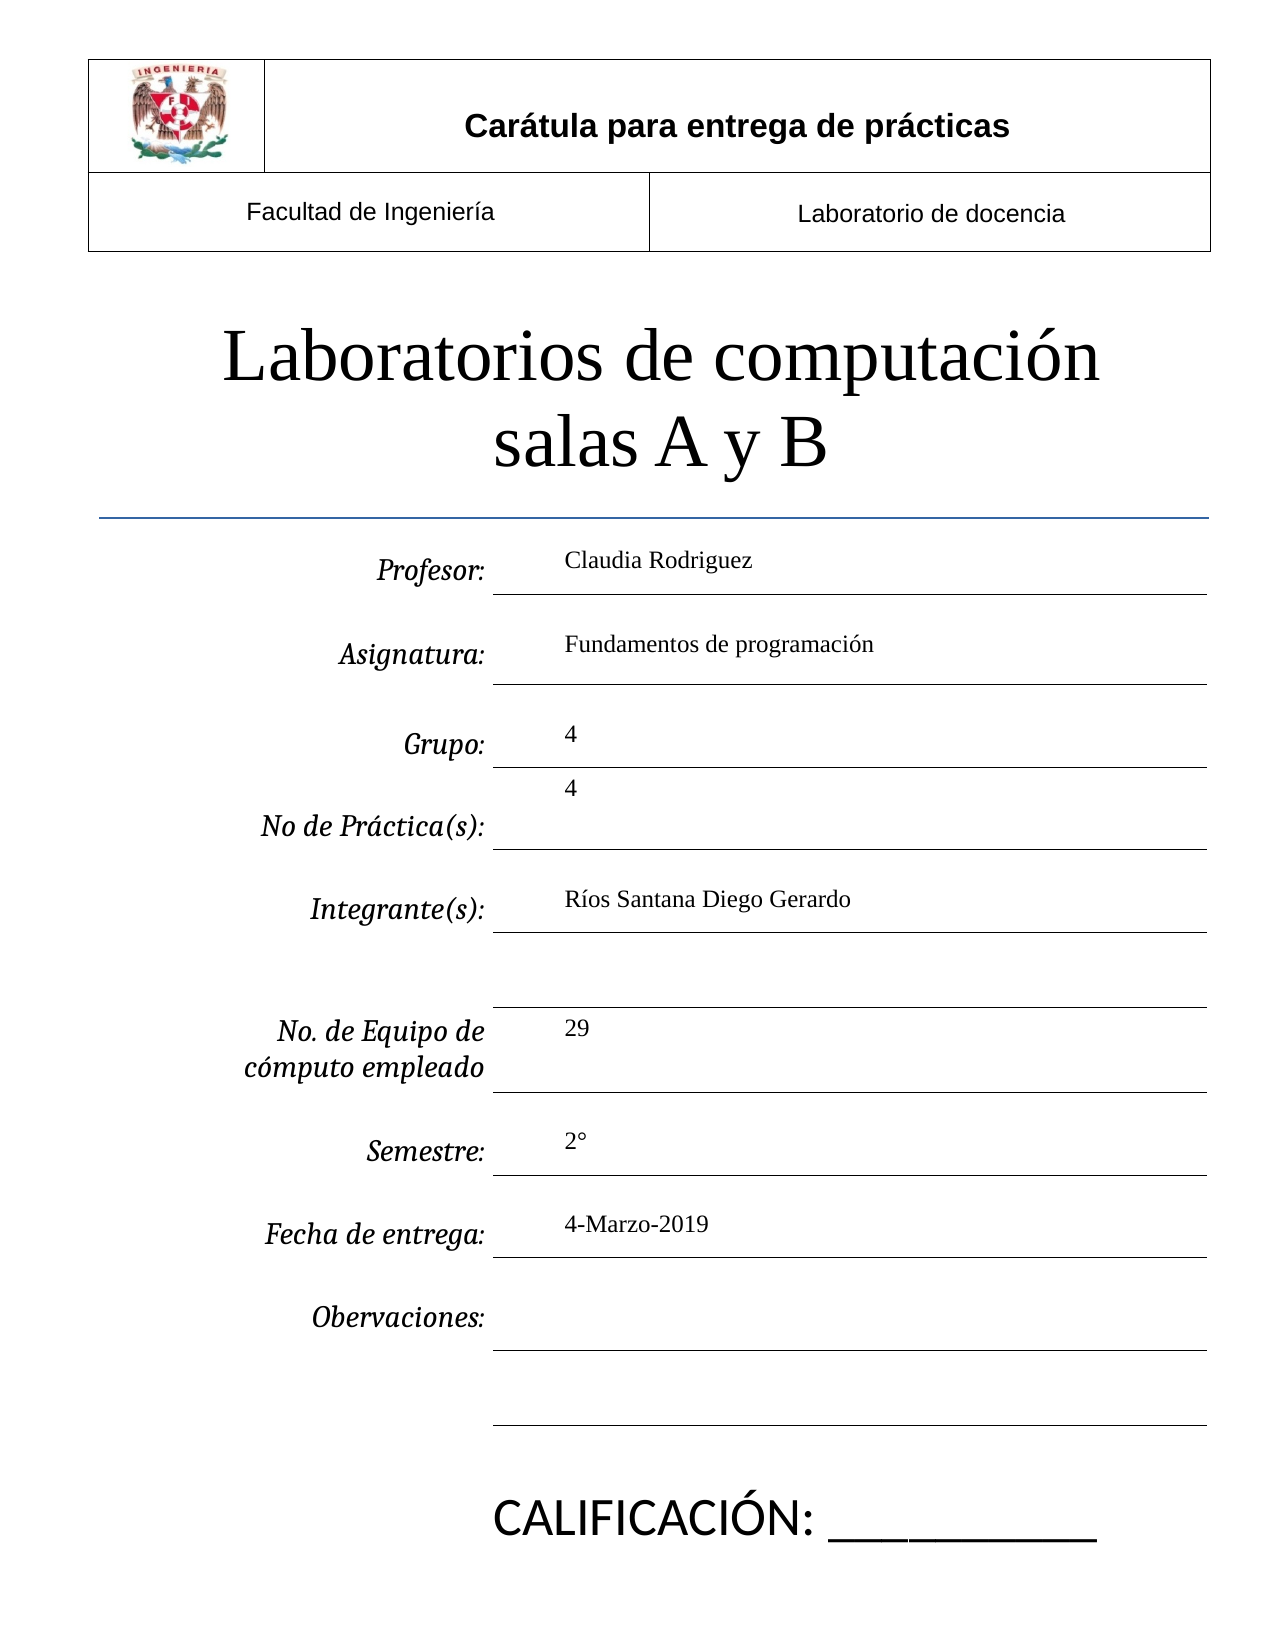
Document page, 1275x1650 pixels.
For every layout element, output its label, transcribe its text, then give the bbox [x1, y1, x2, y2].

table_cell 2° [493, 1093, 1207, 1174]
table_cell No. de Equipo de cómputo empleado [118, 1007, 493, 1091]
table_cell 4-Marzo-2019 [493, 1176, 1207, 1257]
table_cell [493, 1351, 1207, 1425]
text CALIFICACIÓN: __________ [118, 1483, 1205, 1549]
table_header Carátula para entrega de prácticas [265, 60, 1210, 172]
table_cell [493, 933, 1207, 1007]
table_cell No de Práctica(s): [118, 766, 493, 849]
text salas A y B [118, 396, 1205, 482]
table_cell Facultad de Ingeniería [89, 173, 649, 251]
table_header [493, 511, 1207, 517]
table_cell Semestre: [118, 1091, 493, 1174]
table_cell 4 [493, 768, 1207, 849]
table_cell Fecha de entrega: [118, 1175, 493, 1257]
table_cell 4 [493, 685, 1207, 766]
text Laboratorios de computación [118, 310, 1205, 396]
table_cell Integrante(s): [118, 849, 493, 932]
table_cell Fundamentos de programación [493, 595, 1207, 684]
table_cell Grupo: [118, 684, 493, 766]
table_header Profesor: [118, 519, 493, 594]
table_cell Laboratorio de docencia [650, 173, 1210, 251]
table_header [89, 60, 264, 172]
table_cell Ríos Santana Diego Gerardo [493, 850, 1207, 932]
table_header Claudia Rodriguez [493, 519, 1207, 594]
table_cell 29 [493, 1008, 1207, 1091]
table_cell [493, 1258, 1207, 1350]
table_header [118, 511, 493, 517]
table_cell [118, 932, 493, 1007]
table_cell Obervaciones: [118, 1257, 493, 1350]
table_cell [118, 1350, 493, 1425]
table_cell Asignatura: [118, 594, 493, 684]
